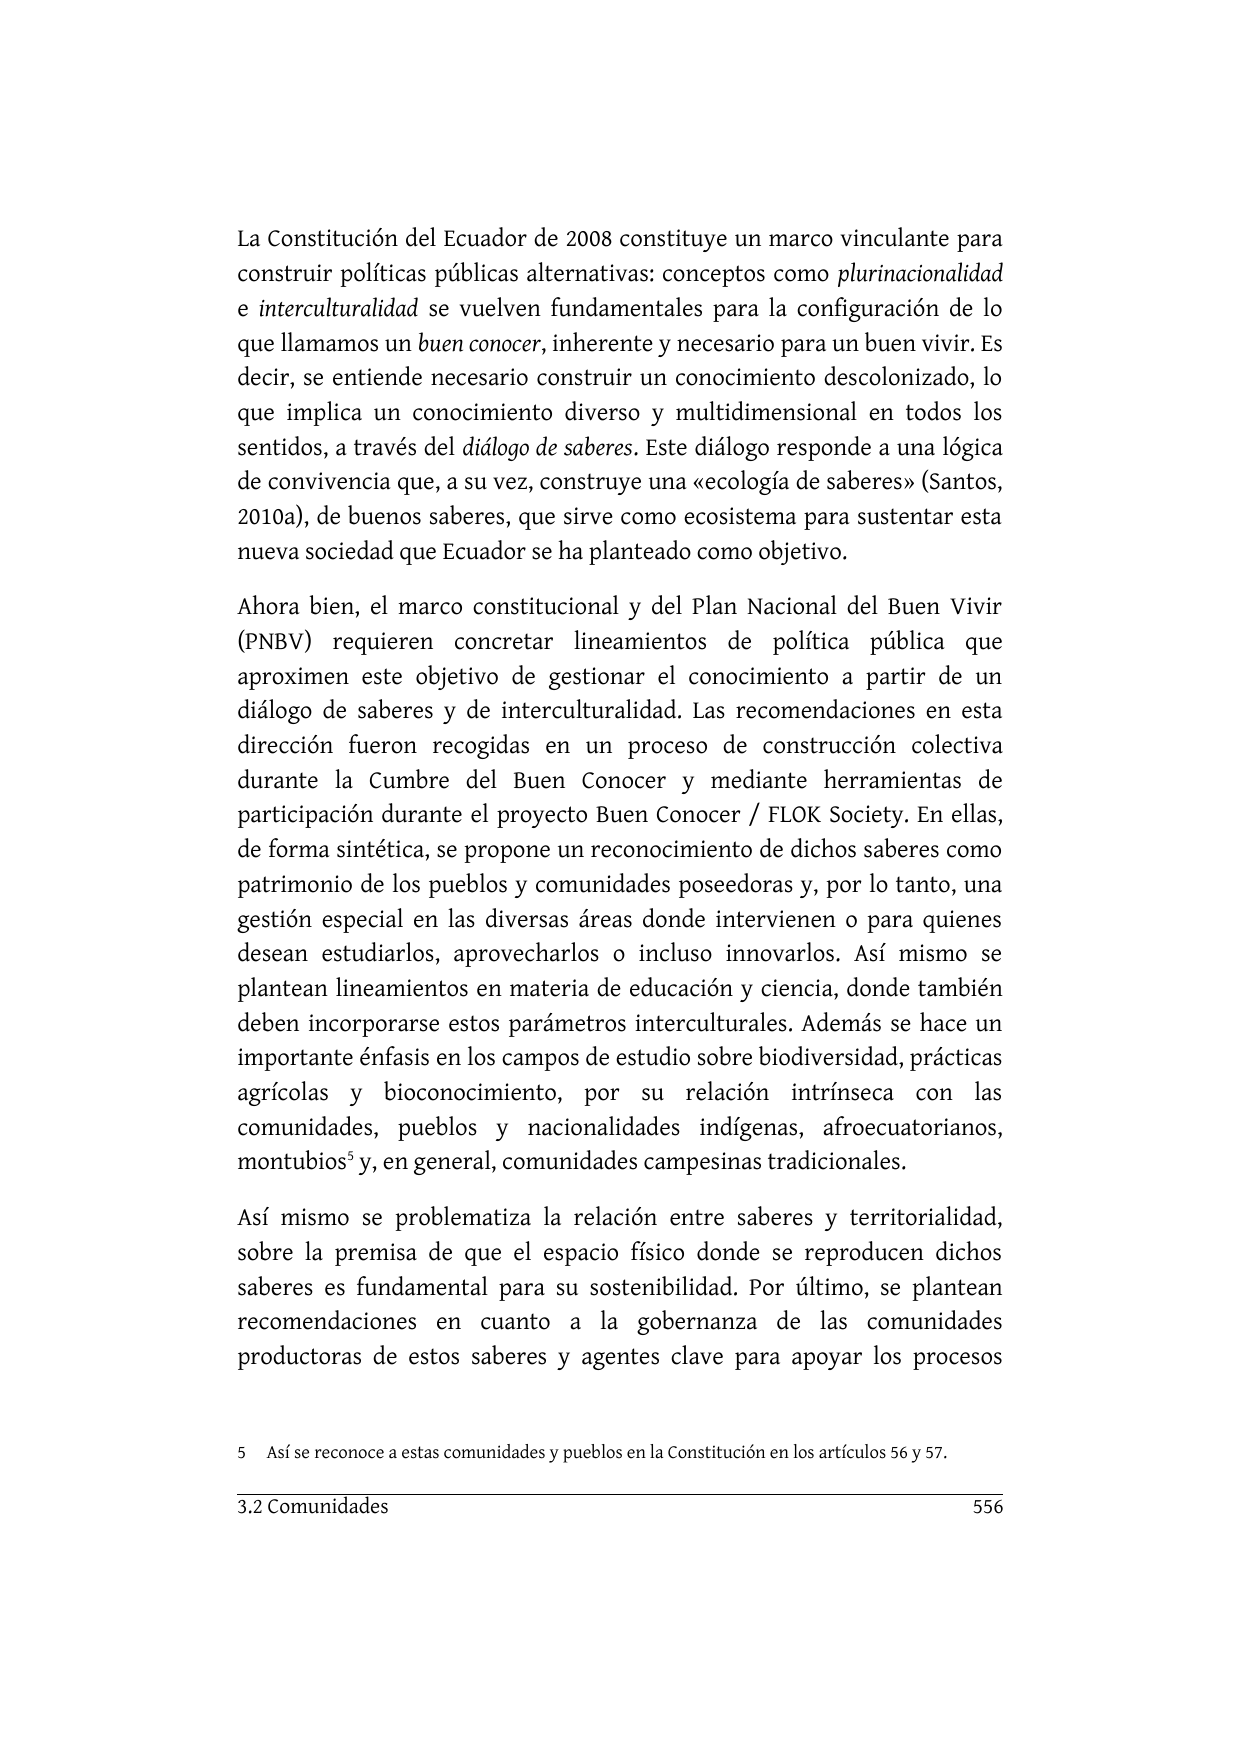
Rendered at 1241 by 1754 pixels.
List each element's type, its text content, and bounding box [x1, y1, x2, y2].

text Así mismo se problematiza la relación entre saberes y territorialidad, sobre la premisa de que el espacio físico donde se reproducen dichos saberes es fundamental para su sostenibilidad. Por último, se plantean recomendaciones en cuanto a la gobernanza de las comunidades productoras de estos saberes y agentes clave para apoyar los procesos [237, 1204, 1003, 1371]
text Así se reconoce a estas comunidades y pueblos en la Constitución en los artículos 56 y 57. [237, 1442, 1003, 1464]
text Ahora bien, el marco constitucional y del Plan Nacional del Buen Vivir (PNBV) requieren concretar lineamientos de política pública que aproximen este objetivo de gestionar el conocimiento a partir de un diálogo de saberes y de interculturalidad. Las recomendaciones en esta dirección fueron recogidas en un proceso de construcción colectiva durante la Cumbre del Buen Conocer y mediante herramientas de participación durante el proyecto Buen Conocer / FLOK Society. En ellas, de forma sintética, se propone un reconocimiento de dichos saberes como patrimonio de los pueblos y comunidades poseedoras y, por lo tanto, una gestión especial en las diversas áreas donde intervienen o para quienes desean estudiarlos, aprovecharlos o incluso innovarlos. Así mismo se plantean lineamientos en materia de educación y ciencia, donde también deben incorporarse estos parámetros interculturales. Además se hace un importante énfasis en los campos de estudio sobre biodiversidad, prácticas agrícolas y bioconocimiento, por su relación intrínseca con las comunidades, pueblos y nacionalidades indígenas, afroecuatorianos, montubios y, en general, comunidades campesinas tradicionales. [237, 593, 1003, 1177]
text La Constitución del Ecuador de 2008 constituye un marco vinculante para construir políticas públicas alternativas: conceptos como plurinacionalidad e interculturalidad se vuelven fundamentales para la configuración de lo que llamamos un buen conocer, inherente y necesario para un buen vivir. Es decir, se entiende necesario construir un conocimiento descolonizado, lo que implica un conocimiento diverso y multidimensional en todos los sentidos, a través del diálogo de saberes. Este diálogo responde a una lógica de convivencia que, a su vez, construye una «ecología de saberes» (Santos, 2010a), de buenos saberes, que sirve como ecosistema para sustentar esta nueva sociedad que Ecuador se ha planteado como objetivo. [237, 225, 1003, 566]
